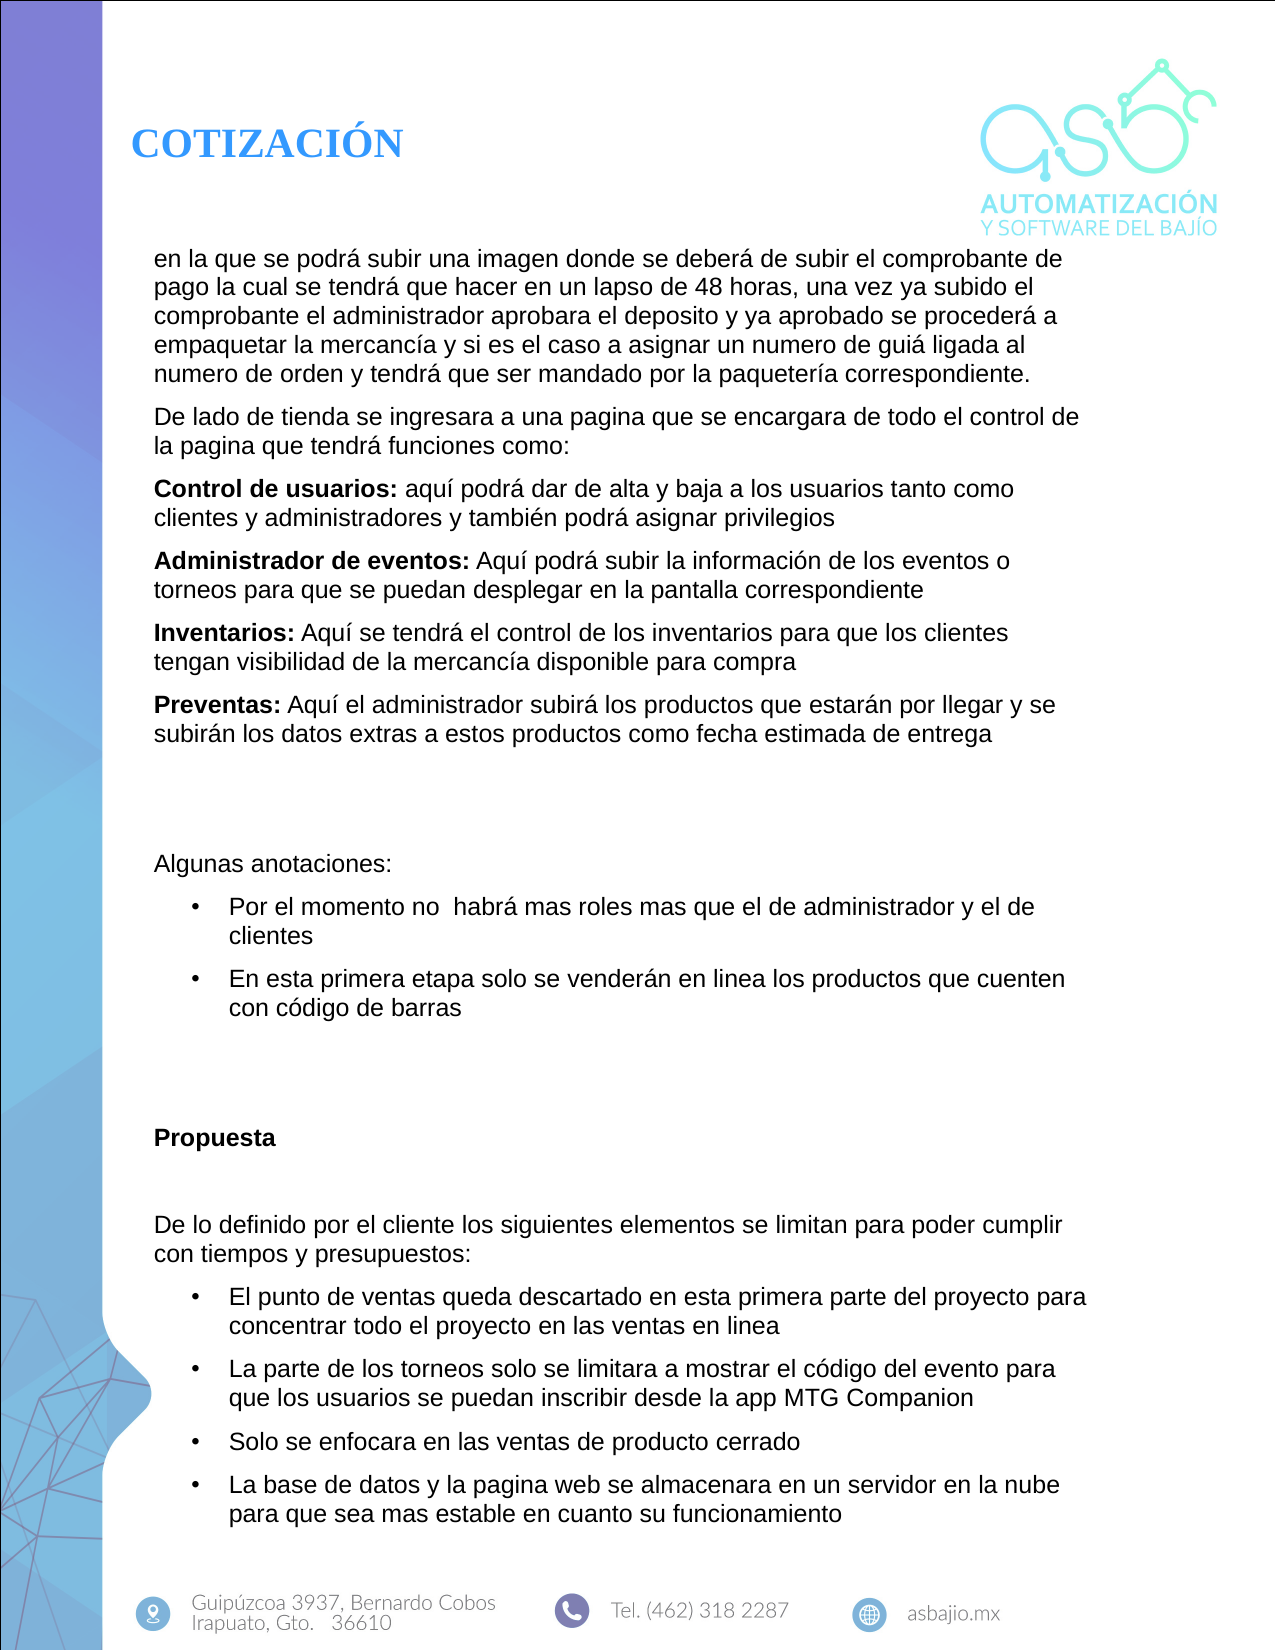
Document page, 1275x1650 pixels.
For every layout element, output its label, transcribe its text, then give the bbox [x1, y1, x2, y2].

text De lado de tienda se ingresara a una pagina que se encargara de todo el control de la pagina que tendrá funciones como: [153, 402, 1092, 459]
text Preventas: Aquí el administrador subirá los productos que estarán por llegar y se subirán los datos extras a estos productos como fecha estimada de entrega [153, 690, 1092, 748]
text De lo definido por el cliente los siguientes elementos se limitan para poder cumplir con tiempos y presupuestos: [153, 1210, 1092, 1267]
list En esta primera etapa solo se venderán en linea los productos que cuenten con código de barras [191, 964, 1092, 1022]
text Propuesta [153, 1123, 1092, 1152]
list Por el momento no habrá mas roles mas que el de administrador y el de clientes [191, 892, 1092, 950]
list La parte de los torneos solo se limitara a mostrar el código del evento para que los usuarios se puedan inscribir desde la app MTG Companion [191, 1354, 1092, 1412]
list La base de datos y la pagina web se almacenara en un servidor en la nube para que sea mas estable en cuanto su funcionamiento [191, 1470, 1092, 1527]
text Inventarios: Aquí se tendrá el control de los inventarios para que los clientes tengan visibilidad de la mercancía disponible para compra [153, 618, 1092, 676]
text Algunas anotaciones: [153, 849, 1092, 878]
list El punto de ventas queda descartado en esta primera parte del proyecto para concentrar todo el proyecto en las ventas en linea [191, 1282, 1092, 1340]
text Control de usuarios: aquí podrá dar de alta y baja a los usuarios tanto como clientes y administradores y también podrá asignar privilegios [153, 474, 1092, 531]
text en la que se podrá subir una imagen donde se deberá de subir el comprobante de pago la cual se tendrá que hacer en un lapso de 48 horas, una vez ya subido el comprobante el administrador aprobara el deposito y ya aprobado se procederá a empaquetar la mercancía y si es el caso a asignar un numero de guiá ligada al numero de orden y tendrá que ser mandado por la paquetería correspondiente. [153, 243, 1092, 387]
text Administrador de eventos: Aquí podrá subir la información de los eventos o torneos para que se puedan desplegar en la pantalla correspondiente [153, 546, 1092, 603]
list Solo se enfocara en las ventas de producto cerrado [191, 1426, 1092, 1455]
